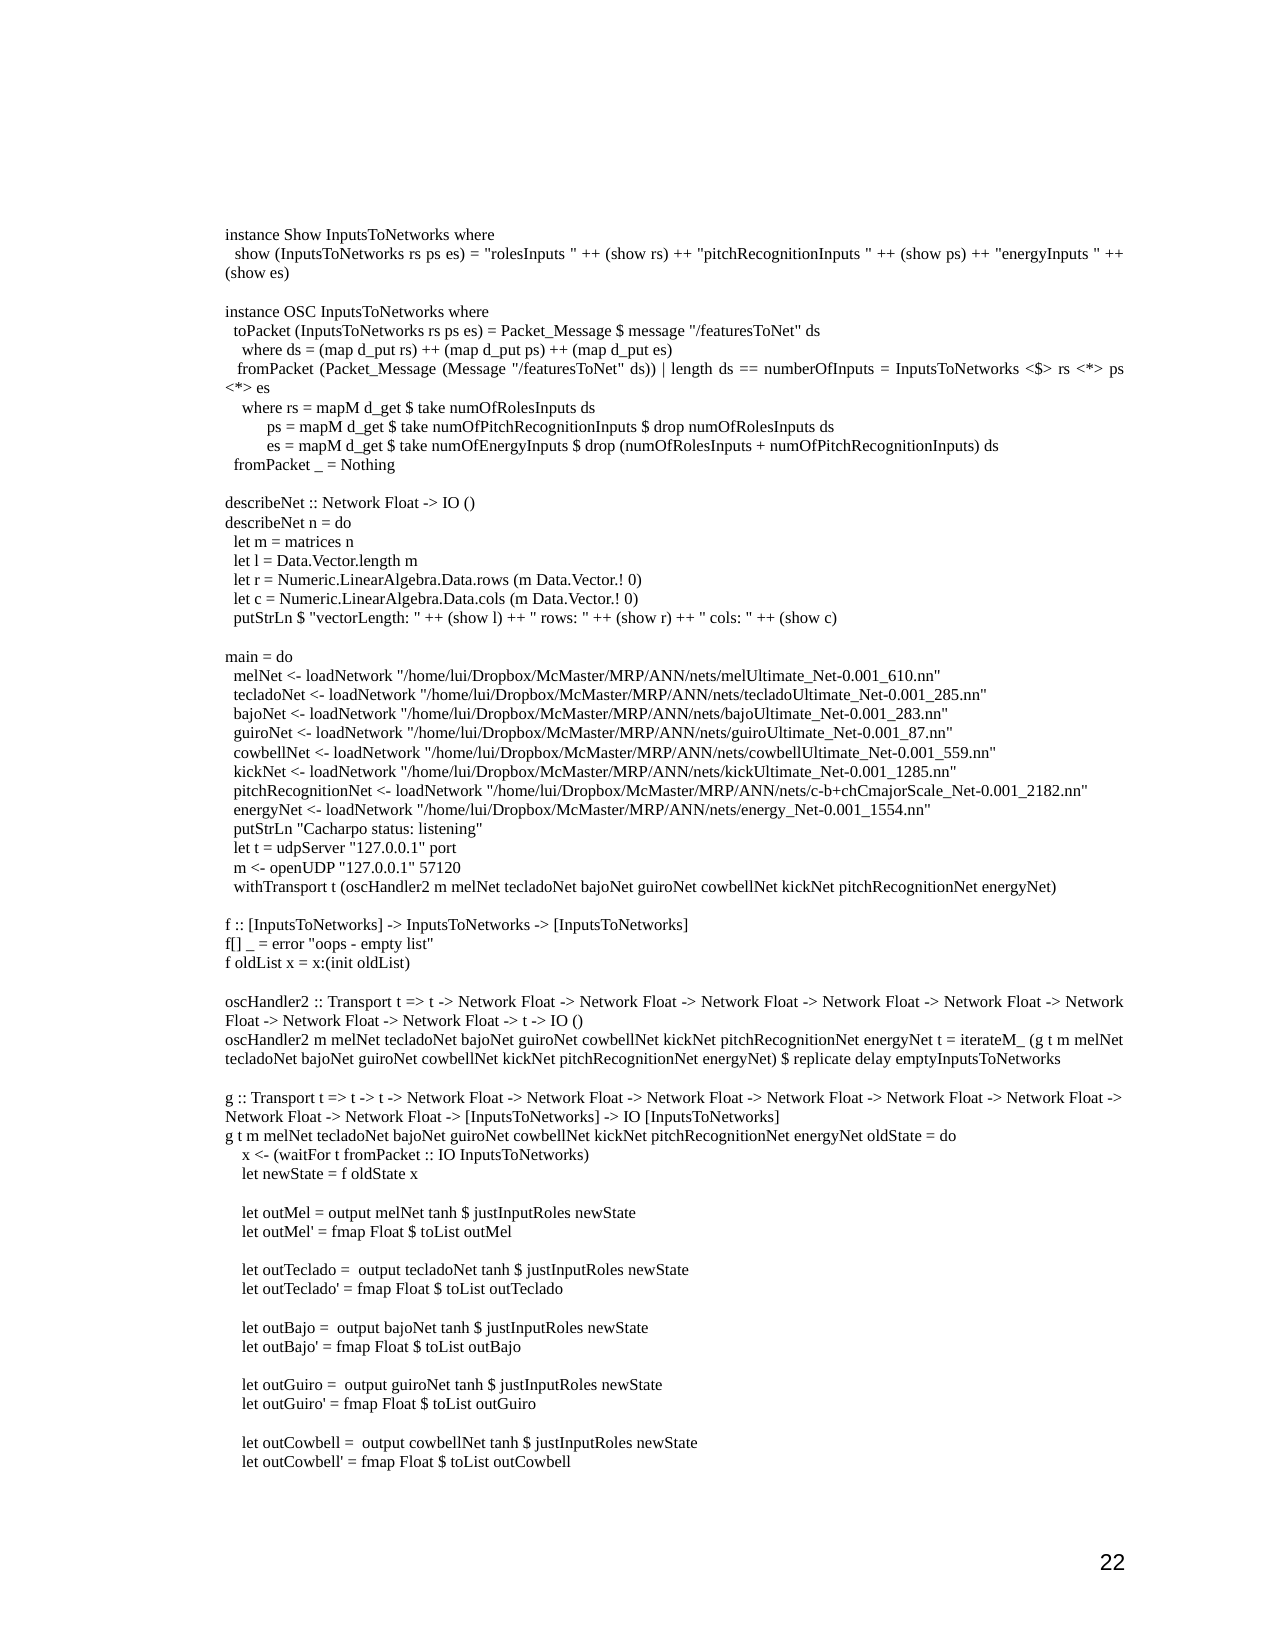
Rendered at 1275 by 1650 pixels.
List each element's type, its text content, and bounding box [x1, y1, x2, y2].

text let m = matrices n [225, 532, 1125, 551]
text fromPacket _ = Nothing [225, 455, 1125, 474]
text let outTeclado' = fmap Float $ toList outTeclado [225, 1279, 1125, 1298]
text main = do [225, 647, 1125, 666]
text pitchRecognitionNet <- loadNetwork "/home/lui/Dropbox/McMaster/MRP/ANN/nets/c-b+chCmajorScale_Net-0.001_2182.nn" [225, 781, 1125, 800]
text let outBajo' = fmap Float $ toList outBajo [225, 1337, 1125, 1356]
text describeNet :: Network Float -> IO () [225, 493, 1125, 512]
text let t = udpServer "127.0.0.1" port [225, 838, 1125, 857]
text tecladoNet <- loadNetwork "/home/lui/Dropbox/McMaster/MRP/ANN/nets/tecladoUltimate_Net-0.001_285.nn" [225, 685, 1125, 704]
text withTransport t (oscHandler2 m melNet tecladoNet bajoNet guiroNet cowbellNet kickNet pitchRecognitionNet energyNet) [225, 877, 1125, 896]
text describeNet n = do [225, 512, 1125, 532]
text g t m melNet tecladoNet bajoNet guiroNet cowbellNet kickNet pitchRecognitionNet energyNet oldState = do [225, 1126, 1125, 1145]
text let newState = f oldState x [225, 1164, 1125, 1183]
text toPacket (InputsToNetworks rs ps es) = Packet_Message $ message "/featuresToNet" ds [225, 321, 1125, 340]
text f oldList x = x:(init oldList) [225, 953, 1125, 972]
text instance OSC InputsToNetworks where [225, 302, 1125, 321]
text m <- openUDP "127.0.0.1" 57120 [225, 857, 1125, 877]
text oscHandler2 :: Transport t => t -> Network Float -> Network Float -> Network Float -> Network Float -> Network Float -> Network Float -> Network Float -> Network Float -> t -> IO () [225, 992, 1125, 1030]
text where ds = (map d_put rs) ++ (map d_put ps) ++ (map d_put es) [225, 340, 1125, 359]
text f[] _ = error "oops - empty list" [225, 934, 1125, 953]
text kickNet <- loadNetwork "/home/lui/Dropbox/McMaster/MRP/ANN/nets/kickUltimate_Net-0.001_1285.nn" [225, 762, 1125, 781]
text instance Show InputsToNetworks where [225, 225, 1125, 244]
text let outBajo = output bajoNet tanh $ justInputRoles newState [225, 1317, 1125, 1337]
text fromPacket (Packet_Message (Message "/featuresToNet" ds)) | length ds == numberOfInputs = InputsToNetworks <$> rs <*> ps <*> es [225, 359, 1125, 397]
text let outCowbell' = fmap Float $ toList outCowbell [225, 1452, 1125, 1471]
text f :: [InputsToNetworks] -> InputsToNetworks -> [InputsToNetworks] [225, 915, 1125, 934]
text guiroNet <- loadNetwork "/home/lui/Dropbox/McMaster/MRP/ANN/nets/guiroUltimate_Net-0.001_87.nn" [225, 723, 1125, 742]
text bajoNet <- loadNetwork "/home/lui/Dropbox/McMaster/MRP/ANN/nets/bajoUltimate_Net-0.001_283.nn" [225, 704, 1125, 723]
text let r = Numeric.LinearAlgebra.Data.rows (m Data.Vector.! 0) [225, 570, 1125, 589]
text let c = Numeric.LinearAlgebra.Data.cols (m Data.Vector.! 0) [225, 589, 1125, 608]
text let outMel = output melNet tanh $ justInputRoles newState [225, 1202, 1125, 1222]
text g :: Transport t => t -> t -> Network Float -> Network Float -> Network Float -> Network Float -> Network Float -> Network Float -> Network Float -> Network Float -> [InputsToNetworks] -> IO [InputsToNetworks] [225, 1087, 1125, 1126]
text let outCowbell = output cowbellNet tanh $ justInputRoles newState [225, 1432, 1125, 1452]
text putStrLn "Cacharpo status: listening" [225, 819, 1125, 838]
text oscHandler2 m melNet tecladoNet bajoNet guiroNet cowbellNet kickNet pitchRecognitionNet energyNet t = iterateM_ (g t m melNet tecladoNet bajoNet guiroNet cowbellNet kickNet pitchRecognitionNet energyNet) $ replicate delay emptyInputsToNetworks [225, 1030, 1125, 1068]
text let outTeclado = output tecladoNet tanh $ justInputRoles newState [225, 1260, 1125, 1279]
text let l = Data.Vector.length m [225, 551, 1125, 570]
text x <- (waitFor t fromPacket :: IO InputsToNetworks) [225, 1145, 1125, 1164]
text let outGuiro' = fmap Float $ toList outGuiro [225, 1394, 1125, 1413]
text es = mapM d_get $ take numOfEnergyInputs $ drop (numOfRolesInputs + numOfPitchRecognitionInputs) ds [225, 436, 1125, 455]
text let outMel' = fmap Float $ toList outMel [225, 1222, 1125, 1241]
text where rs = mapM d_get $ take numOfRolesInputs ds [225, 397, 1125, 417]
text melNet <- loadNetwork "/home/lui/Dropbox/McMaster/MRP/ANN/nets/melUltimate_Net-0.001_610.nn" [225, 666, 1125, 685]
text cowbellNet <- loadNetwork "/home/lui/Dropbox/McMaster/MRP/ANN/nets/cowbellUltimate_Net-0.001_559.nn" [225, 742, 1125, 762]
text energyNet <- loadNetwork "/home/lui/Dropbox/McMaster/MRP/ANN/nets/energy_Net-0.001_1554.nn" [225, 800, 1125, 819]
text let outGuiro = output guiroNet tanh $ justInputRoles newState [225, 1375, 1125, 1394]
text show (InputsToNetworks rs ps es) = "rolesInputs " ++ (show rs) ++ "pitchRecognitionInputs " ++ (show ps) ++ "energyInputs " ++ (show es) [225, 244, 1125, 282]
text ps = mapM d_get $ take numOfPitchRecognitionInputs $ drop numOfRolesInputs ds [225, 417, 1125, 436]
text putStrLn $ "vectorLength: " ++ (show l) ++ " rows: " ++ (show r) ++ " cols: " ++ (show c) [225, 608, 1125, 627]
